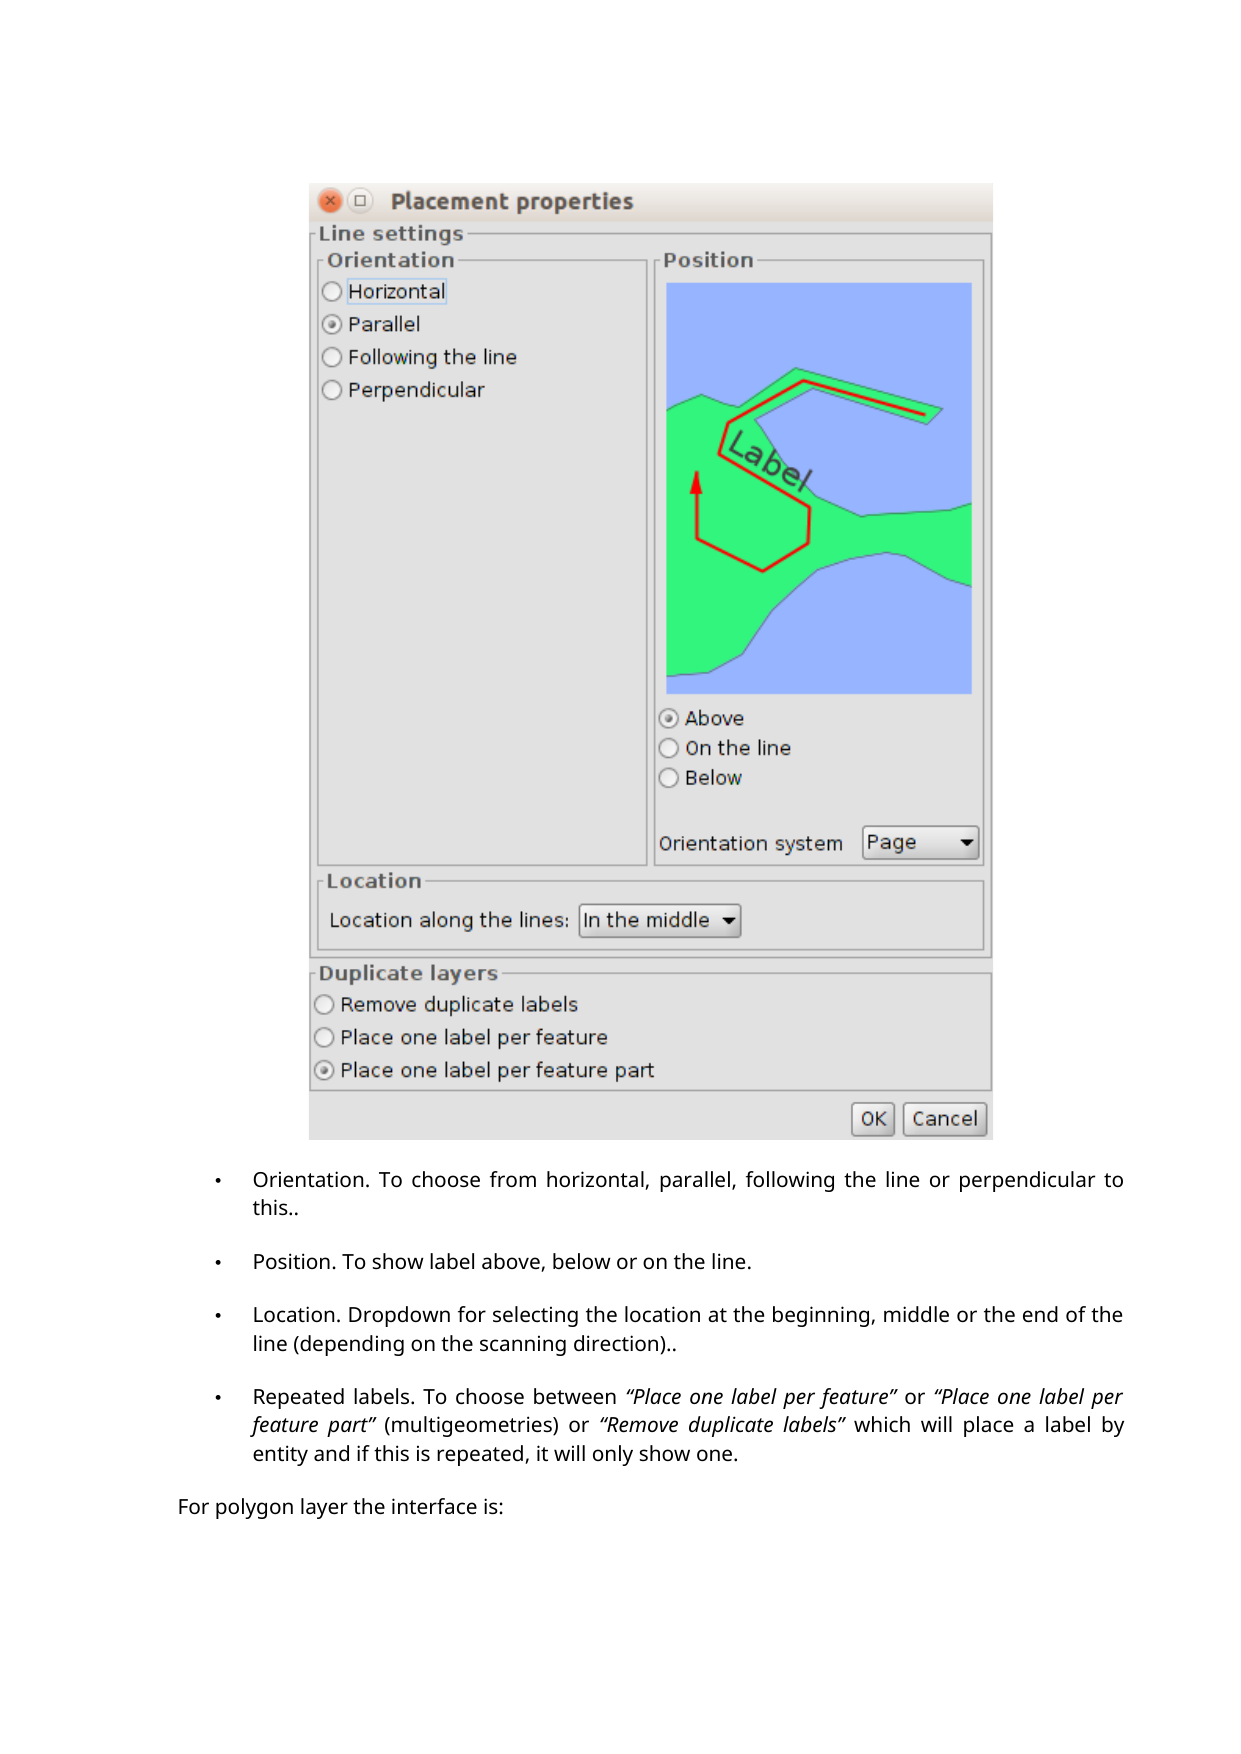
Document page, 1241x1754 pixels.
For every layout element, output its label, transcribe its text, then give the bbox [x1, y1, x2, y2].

list Position. To show label above, below or on the line. [215, 1247, 1125, 1275]
text For polygon layer the interface is: [177, 1492, 1125, 1521]
list Location. Dropdown for selecting the location at the beginning, middle or the end of the line (depending on the scanning direction).. [215, 1300, 1125, 1357]
list Repeated labels. To choose between “Place one label per feature” or “Place one label per feature part” (multigeometries) or “Remove duplicate labels” which will place a label by entity and if this is repeated, it will only show one. [215, 1382, 1125, 1467]
list Orientation. To choose from horizontal, parallel, following the line or perpendicular to this.. [215, 1165, 1125, 1222]
picture [308, 183, 994, 1140]
